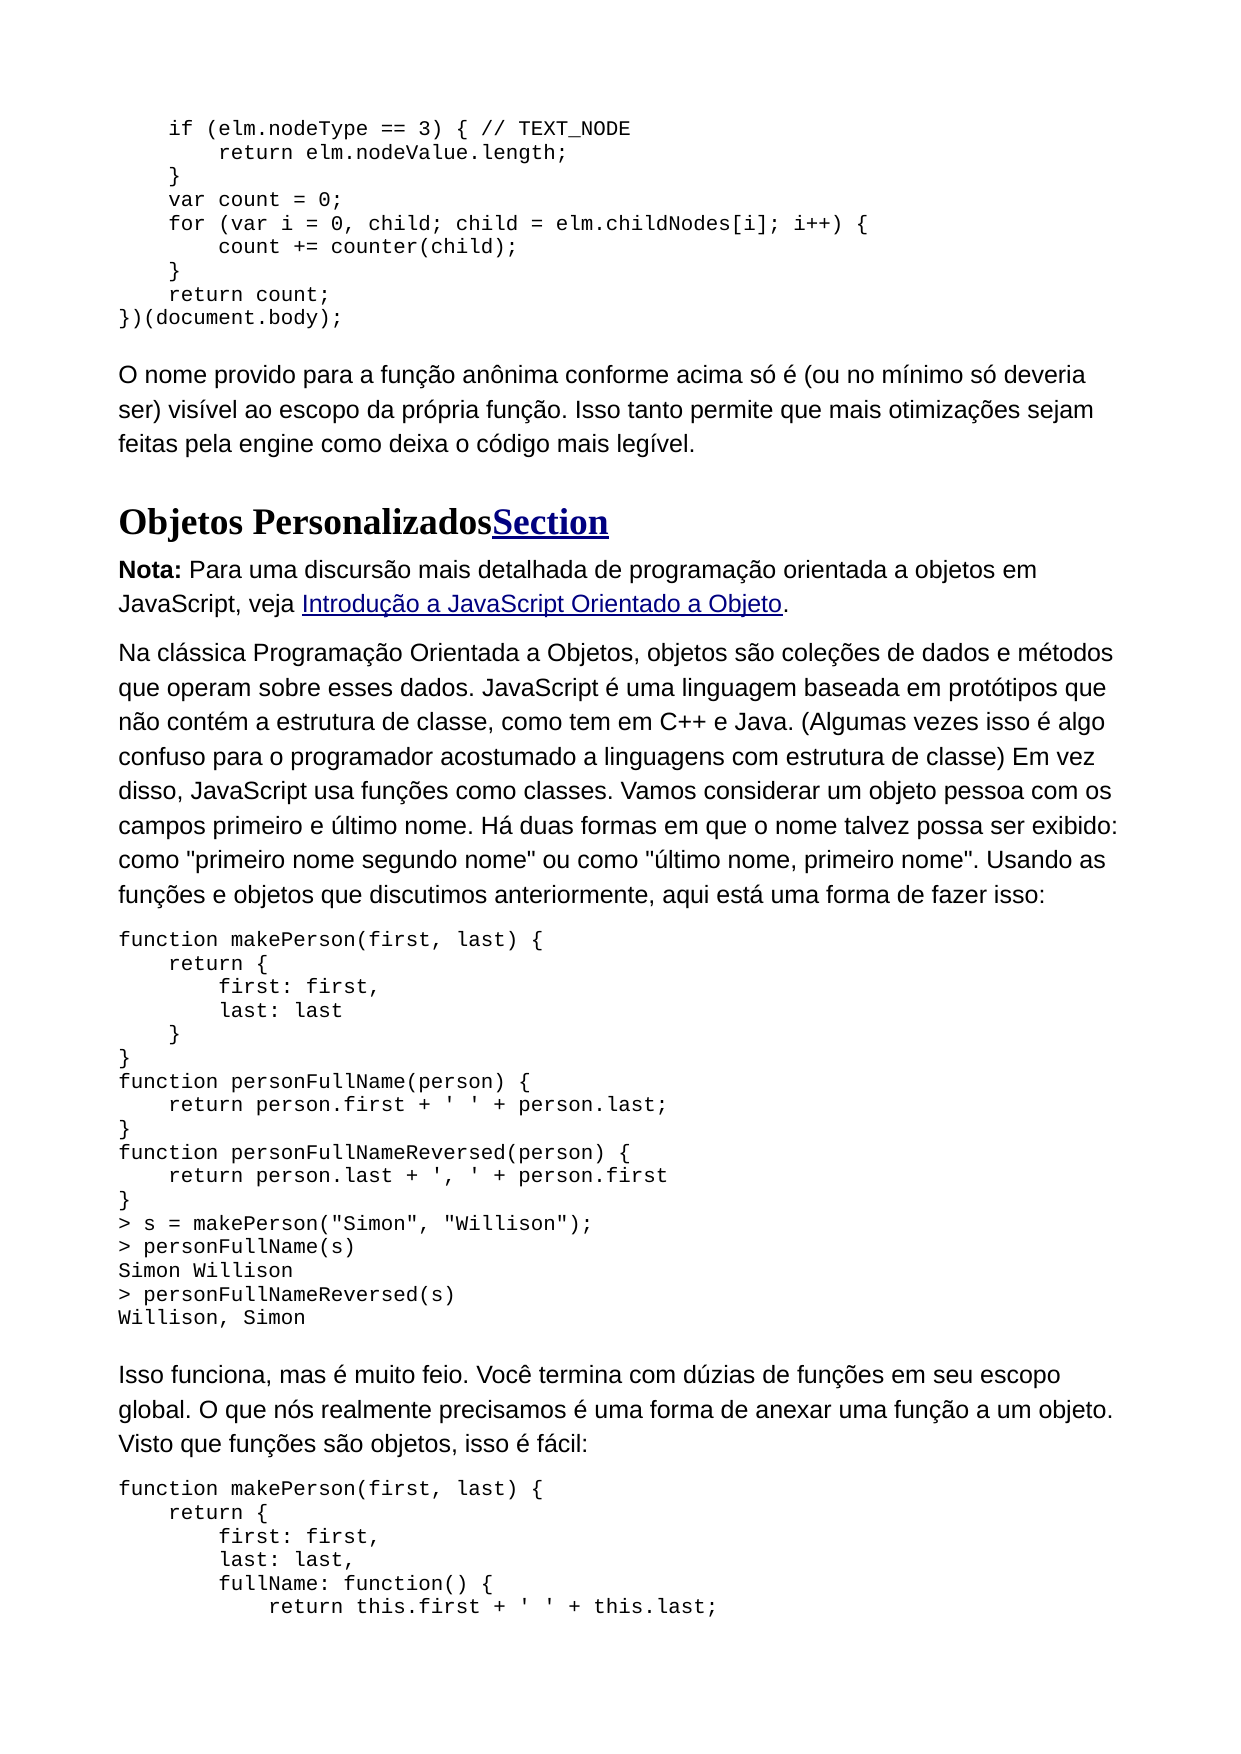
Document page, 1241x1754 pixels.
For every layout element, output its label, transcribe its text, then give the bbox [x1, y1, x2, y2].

subtitle Objetos PersonalizadosSection [118, 499, 1122, 542]
text count += counter(child); [118, 236, 1122, 260]
text return { [118, 1502, 1122, 1526]
text } [118, 1189, 1122, 1213]
text } [118, 1047, 1122, 1071]
text Isso funciona, mas é muito feio. Você termina com dúzias de funções em seu escopo global. O que nós realmente precisamos é uma forma de anexar uma função a um objeto. Visto que funções são objetos, isso é fácil: [118, 1360, 1122, 1458]
text return elm.nodeValue.length; [118, 142, 1122, 165]
text Nota: Para uma discursão mais detalhada de programação orientada a objetos em JavaScript, veja Introdução a JavaScript Orientado a Objeto. [118, 555, 1122, 618]
text first: first, [118, 976, 1122, 1000]
text fullName: function() { [118, 1573, 1122, 1597]
text Willison, Simon [118, 1307, 1122, 1331]
text last: last [118, 1000, 1122, 1023]
text } [118, 260, 1122, 284]
text > personFullName(s) [118, 1236, 1122, 1260]
text } [118, 165, 1122, 189]
text O nome provido para a função anônima conforme acima só é (ou no mínimo só deveria ser) visível ao escopo da própria função. Isso tanto permite que mais otimizações sejam feitas pela engine como deixa o código mais legível. [118, 360, 1122, 458]
text > personFullNameReversed(s) [118, 1283, 1122, 1307]
text return { [118, 952, 1122, 976]
text Na clássica Programação Orientada a Objetos, objetos são coleções de dados e métodos que operam sobre esses dados. JavaScript é uma linguagem baseada em protótipos que não contém a estrutura de classe, como tem em C++ e Java. (Algumas vezes isso é algo confuso para o programador acostumado a linguagens com estrutura de classe) Em vez disso, JavaScript usa funções como classes. Vamos considerar um objeto pessoa com os campos primeiro e último nome. Há duas formas em que o nome talvez possa ser exibido: como "primeiro nome segundo nome" ou como "último nome, primeiro nome". Usando as funções e objetos que discutimos anteriormente, aqui está uma forma de fazer isso: [118, 638, 1122, 908]
text if (elm.nodeType == 3) { // TEXT_NODE [118, 118, 1122, 142]
text return count; [118, 284, 1122, 307]
text } [118, 1023, 1122, 1047]
text function personFullNameReversed(person) { [118, 1142, 1122, 1165]
text return person.first + ' ' + person.last; [118, 1094, 1122, 1118]
text } [118, 1118, 1122, 1142]
text function makePerson(first, last) { [118, 929, 1122, 952]
text first: first, [118, 1526, 1122, 1549]
text last: last, [118, 1549, 1122, 1573]
text return person.last + ', ' + person.first [118, 1165, 1122, 1189]
text > s = makePerson("Simon", "Willison"); [118, 1213, 1122, 1236]
text function makePerson(first, last) { [118, 1478, 1122, 1502]
text var count = 0; [118, 189, 1122, 213]
text Simon Willison [118, 1260, 1122, 1283]
text })(document.body); [118, 307, 1122, 331]
text return this.first + ' ' + this.last; [118, 1597, 1122, 1620]
text function personFullName(person) { [118, 1071, 1122, 1094]
text for (var i = 0, child; child = elm.childNodes[i]; i++) { [118, 213, 1122, 236]
